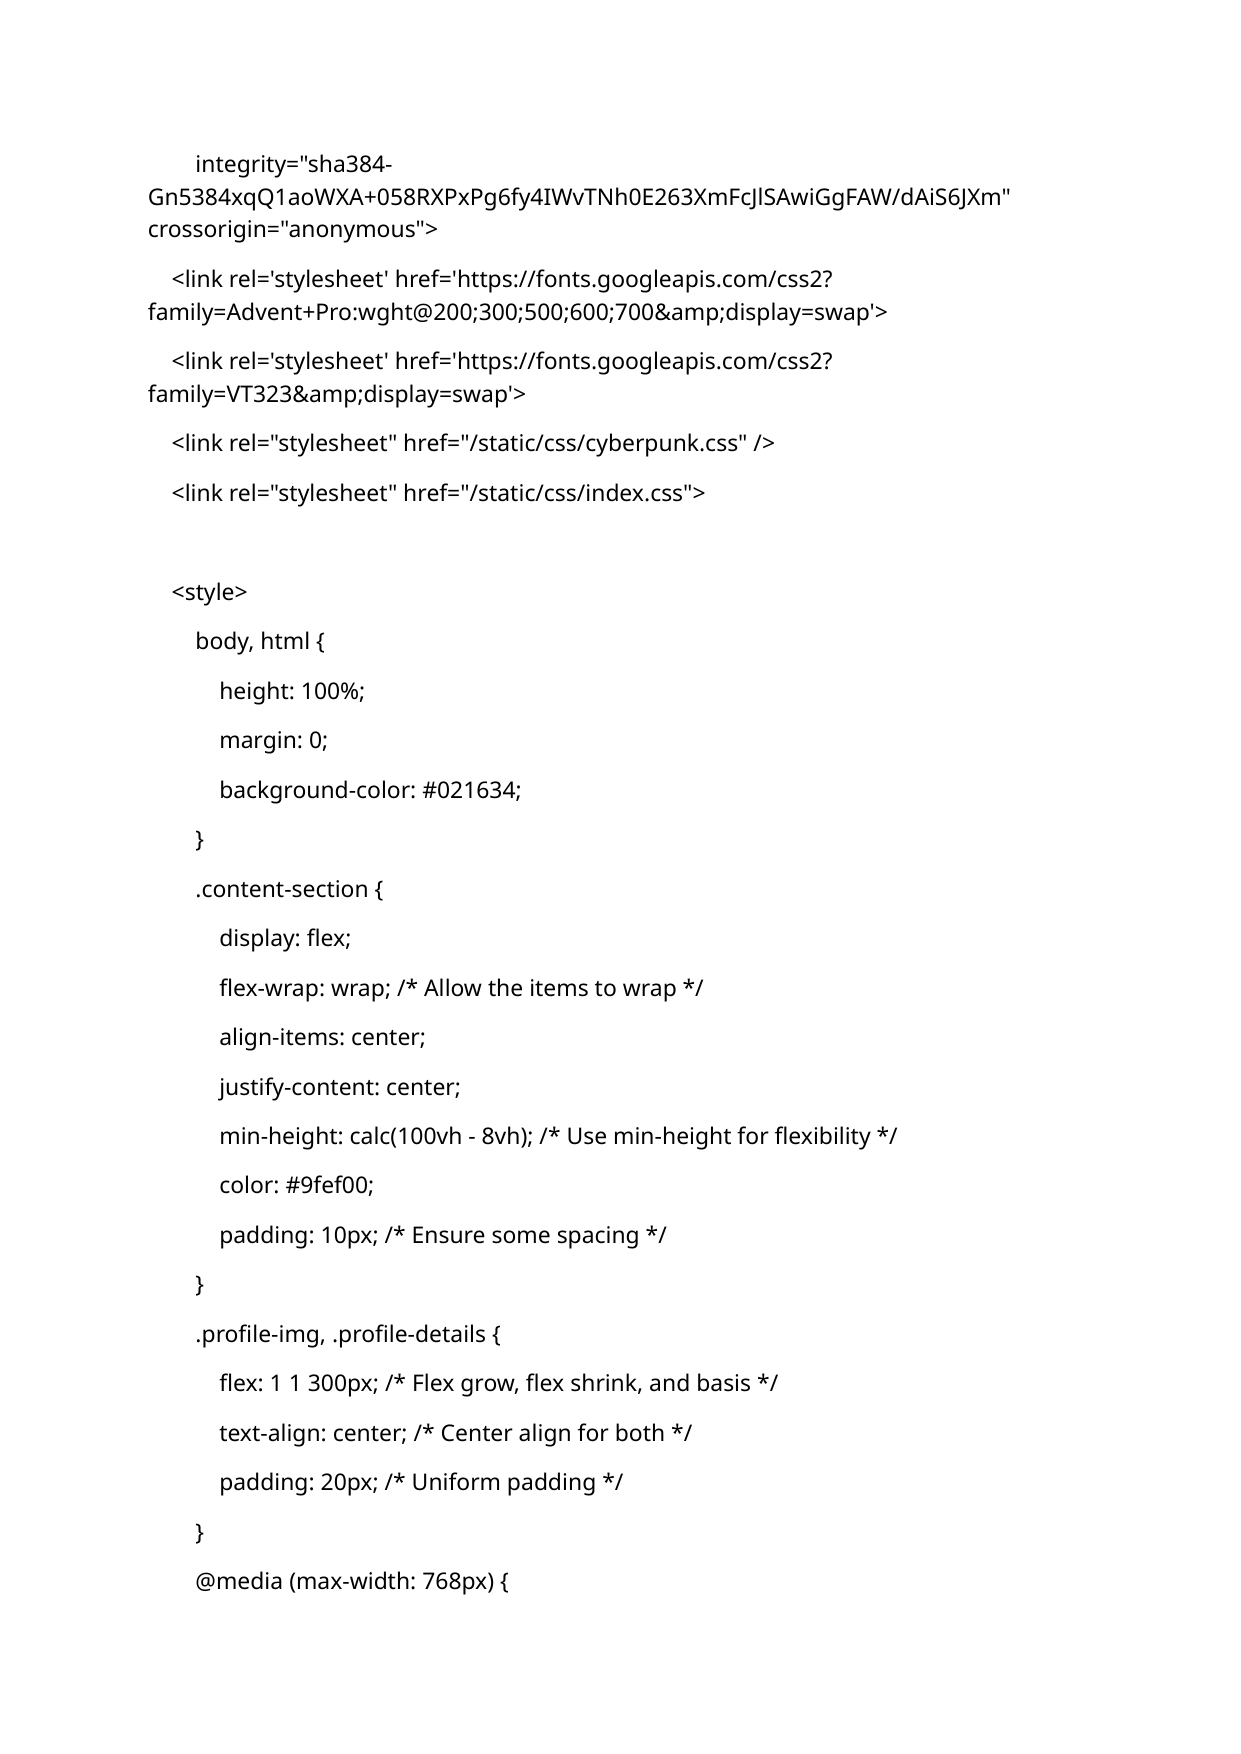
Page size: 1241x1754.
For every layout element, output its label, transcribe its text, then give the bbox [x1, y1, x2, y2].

text @media (max-width: 768px) { [148, 1565, 1093, 1597]
text <link rel='stylesheet' href='https://fonts.googleapis.com/css2?family=VT323&amp;display=swap'> [148, 345, 1093, 409]
text background-color: #021634; [148, 774, 1093, 805]
text <style> [148, 576, 1093, 607]
text height: 100%; [148, 675, 1093, 706]
text margin: 0; [148, 724, 1093, 755]
text } [148, 1516, 1093, 1547]
text } [148, 1268, 1093, 1300]
text <link rel="stylesheet" href="/static/css/index.css"> [148, 477, 1093, 508]
text flex: 1 1 300px; /* Flex grow, flex shrink, and basis */ [148, 1367, 1093, 1399]
text .content-section { [148, 873, 1093, 904]
text min-height: calc(100vh - 8vh); /* Use min-height for flexibility */ [148, 1120, 1093, 1151]
text } [148, 823, 1093, 854]
text padding: 20px; /* Uniform padding */ [148, 1466, 1093, 1498]
text flex-wrap: wrap; /* Allow the items to wrap */ [148, 972, 1093, 1003]
text justify-content: center; [148, 1071, 1093, 1102]
text <link rel="stylesheet" href="/static/css/cyberpunk.css" /> [148, 427, 1093, 458]
text body, html { [148, 625, 1093, 656]
text .profile-img, .profile-details { [148, 1318, 1093, 1349]
text align-items: center; [148, 1021, 1093, 1052]
text text-align: center; /* Center align for both */ [148, 1417, 1093, 1448]
text color: #9fef00; [148, 1169, 1093, 1201]
text display: flex; [148, 922, 1093, 953]
text integrity="sha384-Gn5384xqQ1aoWXA+058RXPxPg6fy4IWvTNh0E263XmFcJlSAwiGgFAW/dAiS6JXm" crossorigin="anonymous"> [148, 148, 1093, 244]
text padding: 10px; /* Ensure some spacing */ [148, 1219, 1093, 1250]
text <link rel='stylesheet' href='https://fonts.googleapis.com/css2?family=Advent+Pro:wght@200;300;500;600;700&amp;display=swap'> [148, 263, 1093, 327]
